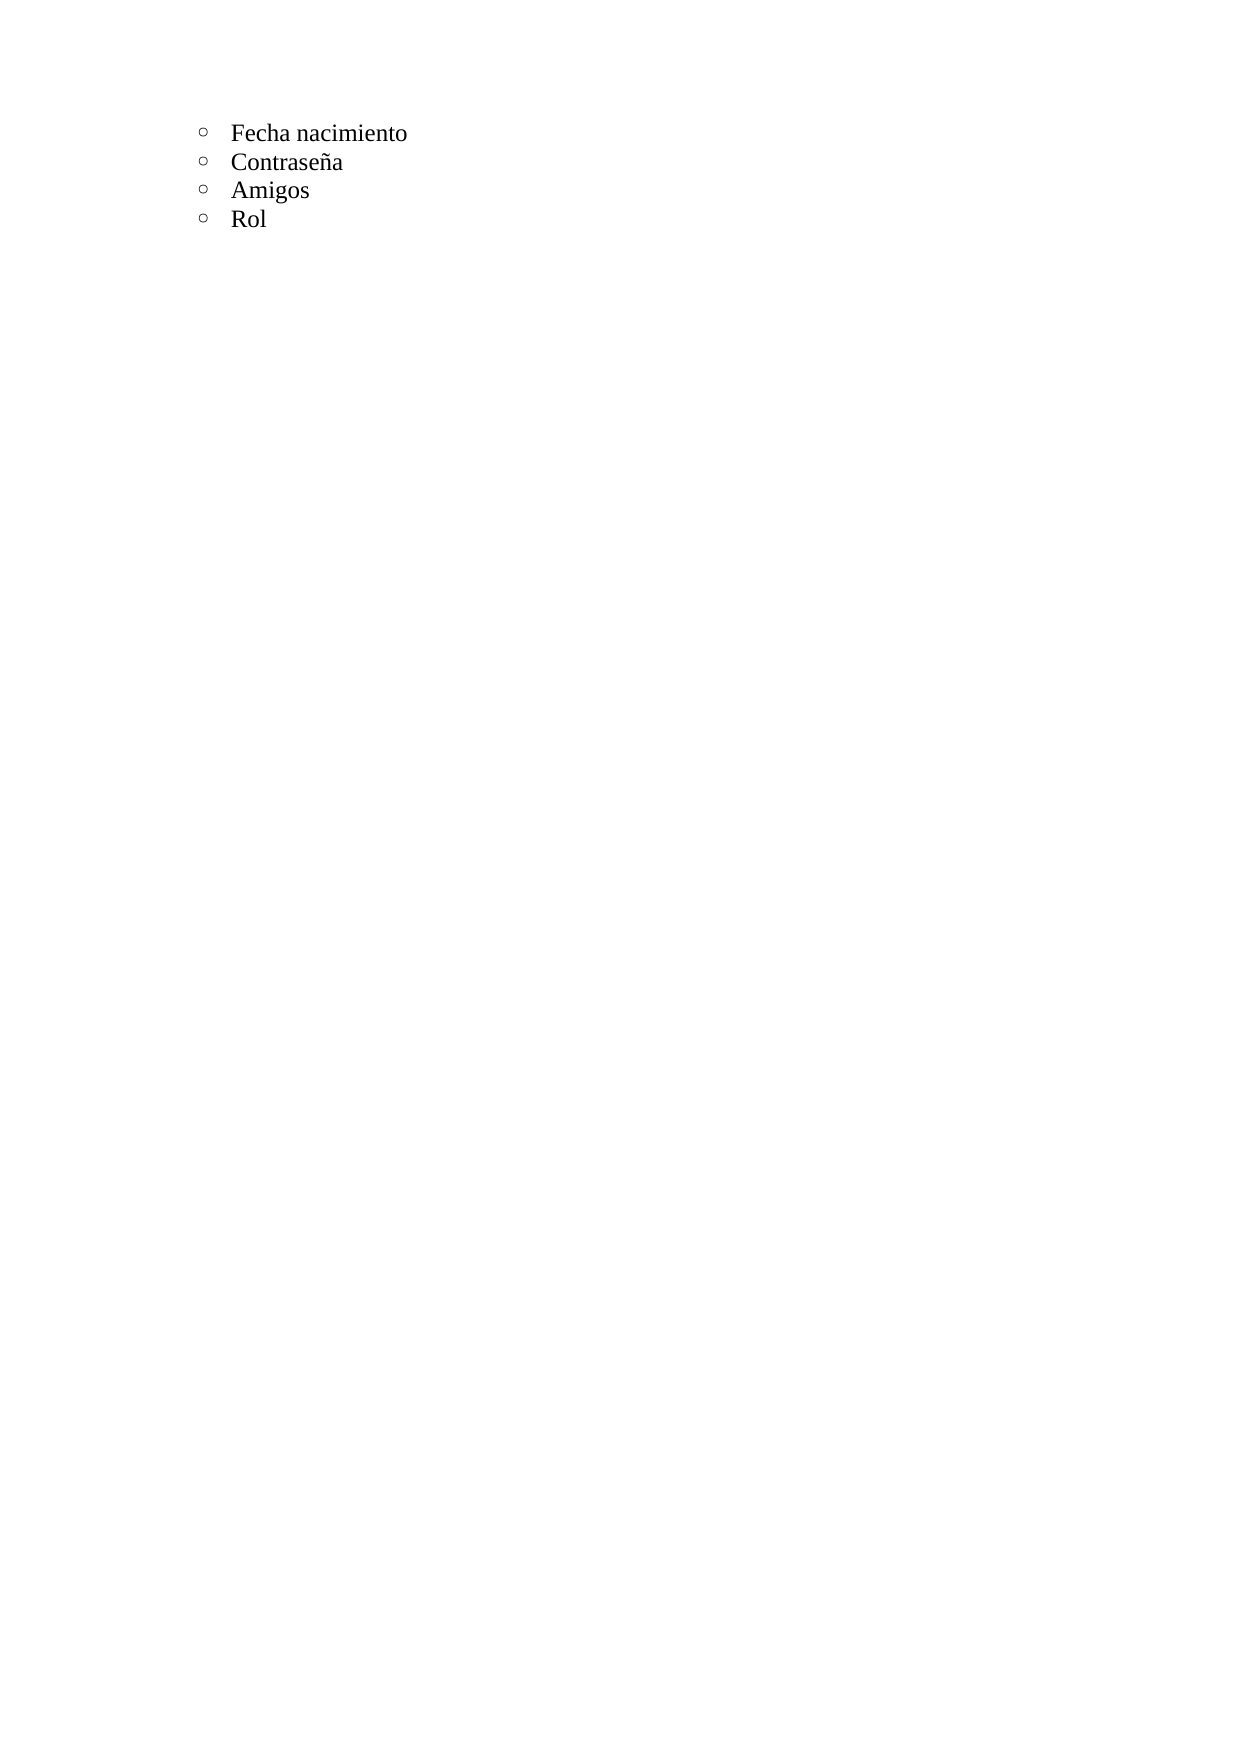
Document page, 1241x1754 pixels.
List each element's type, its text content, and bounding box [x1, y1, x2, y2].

list Amigos [193, 176, 1122, 204]
list Contraseña [193, 147, 1122, 176]
list Rol [193, 204, 1122, 233]
list Fecha nacimiento [193, 118, 1122, 147]
